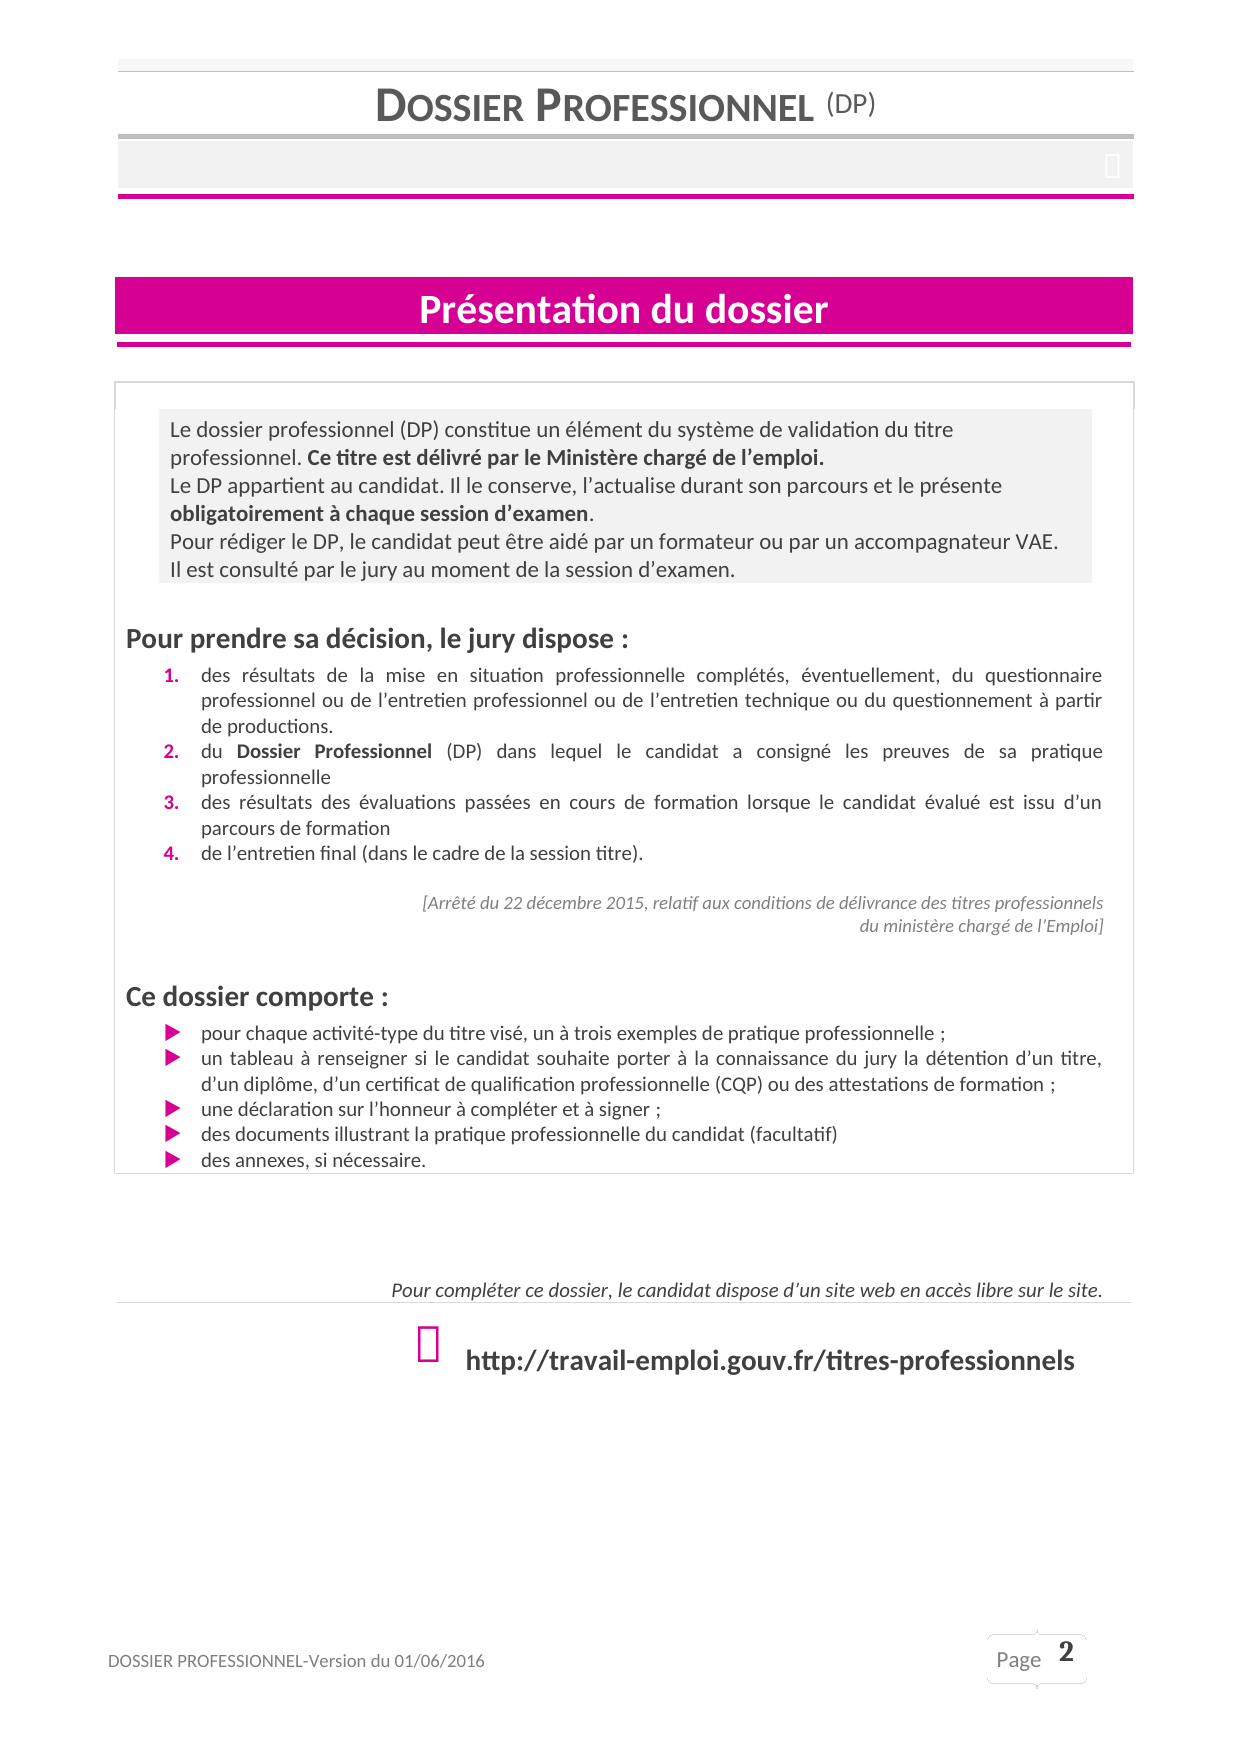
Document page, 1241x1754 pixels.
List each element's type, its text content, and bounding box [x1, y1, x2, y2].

table_cell [1093, 409, 1133, 583]
table_cell [115, 583, 1133, 615]
table_cell pour chaque activité-type du titre visé, un à trois exemples de pratique professionnelle ; un tableau à renseigner si le candidat souhaite porter à la connaissance du jury la détention d’un titre, d’un diplôme, d’un certificat de qualification professionnelle (CQP) ou des attestations de formation ; une déclaration sur l’honneur à compléter et à signer ; des documents illustrant la pratique professionnelle du candidat (facultatif) des annexes, si nécessaire. [115, 1014, 1133, 1172]
table_cell Le dossier professionnel (DP) constitue un élément du système de validation du titre professionnel. Ce titre est délivré par le Ministère chargé de l’emploi. Le DP appartient au candidat. Il le conserve, l’actualise durant son parcours et le présente obligatoirement à chaque session d’examen. Pour rédiger le DP, le candidat peut être aidé par un formateur ou par un accompagnateur VAE. Il est consulté par le jury au moment de la session d’examen. [159, 409, 1092, 583]
table_cell Ce dossier comporte : [115, 973, 1133, 1014]
table_cell [115, 342, 1133, 381]
table_header Présentation du dossier [115, 277, 1133, 334]
table_cell [116, 383, 1133, 409]
table_cell des résultats de la mise en situation professionnelle complétés, éventuellement, du questionnaire professionnel ou de l’entretien professionnel ou de l’entretien technique ou du questionnement à partir de productions. du Dossier Professionnel (DP) dans lequel le candidat a consigné les preuves de sa pratique professionnelle des résultats des évaluations passées en cours de formation lorsque le candidat évalué est issu d’un parcours de formation de l’entretien final (dans le cadre de la session titre). [Arrêté du 22 décembre 2015, relatif aux conditions de délivrance des titres professionnels du ministère chargé de l’Emploi] [115, 656, 1133, 972]
text 2 [1046, 1635, 1087, 1669]
table_cell [115, 334, 1133, 342]
table_cell Pour compléter ce dossier, le candidat dispose d’un site web en accès libre sur le site. [115, 1173, 1133, 1302]
table_cell [115, 409, 159, 583]
table_cell http://travail-emploi.gouv.fr/titres-professionnels [454, 1302, 1133, 1377]
table_cell  [115, 1302, 454, 1377]
table_cell Pour prendre sa décision, le jury dispose : [115, 615, 1133, 656]
